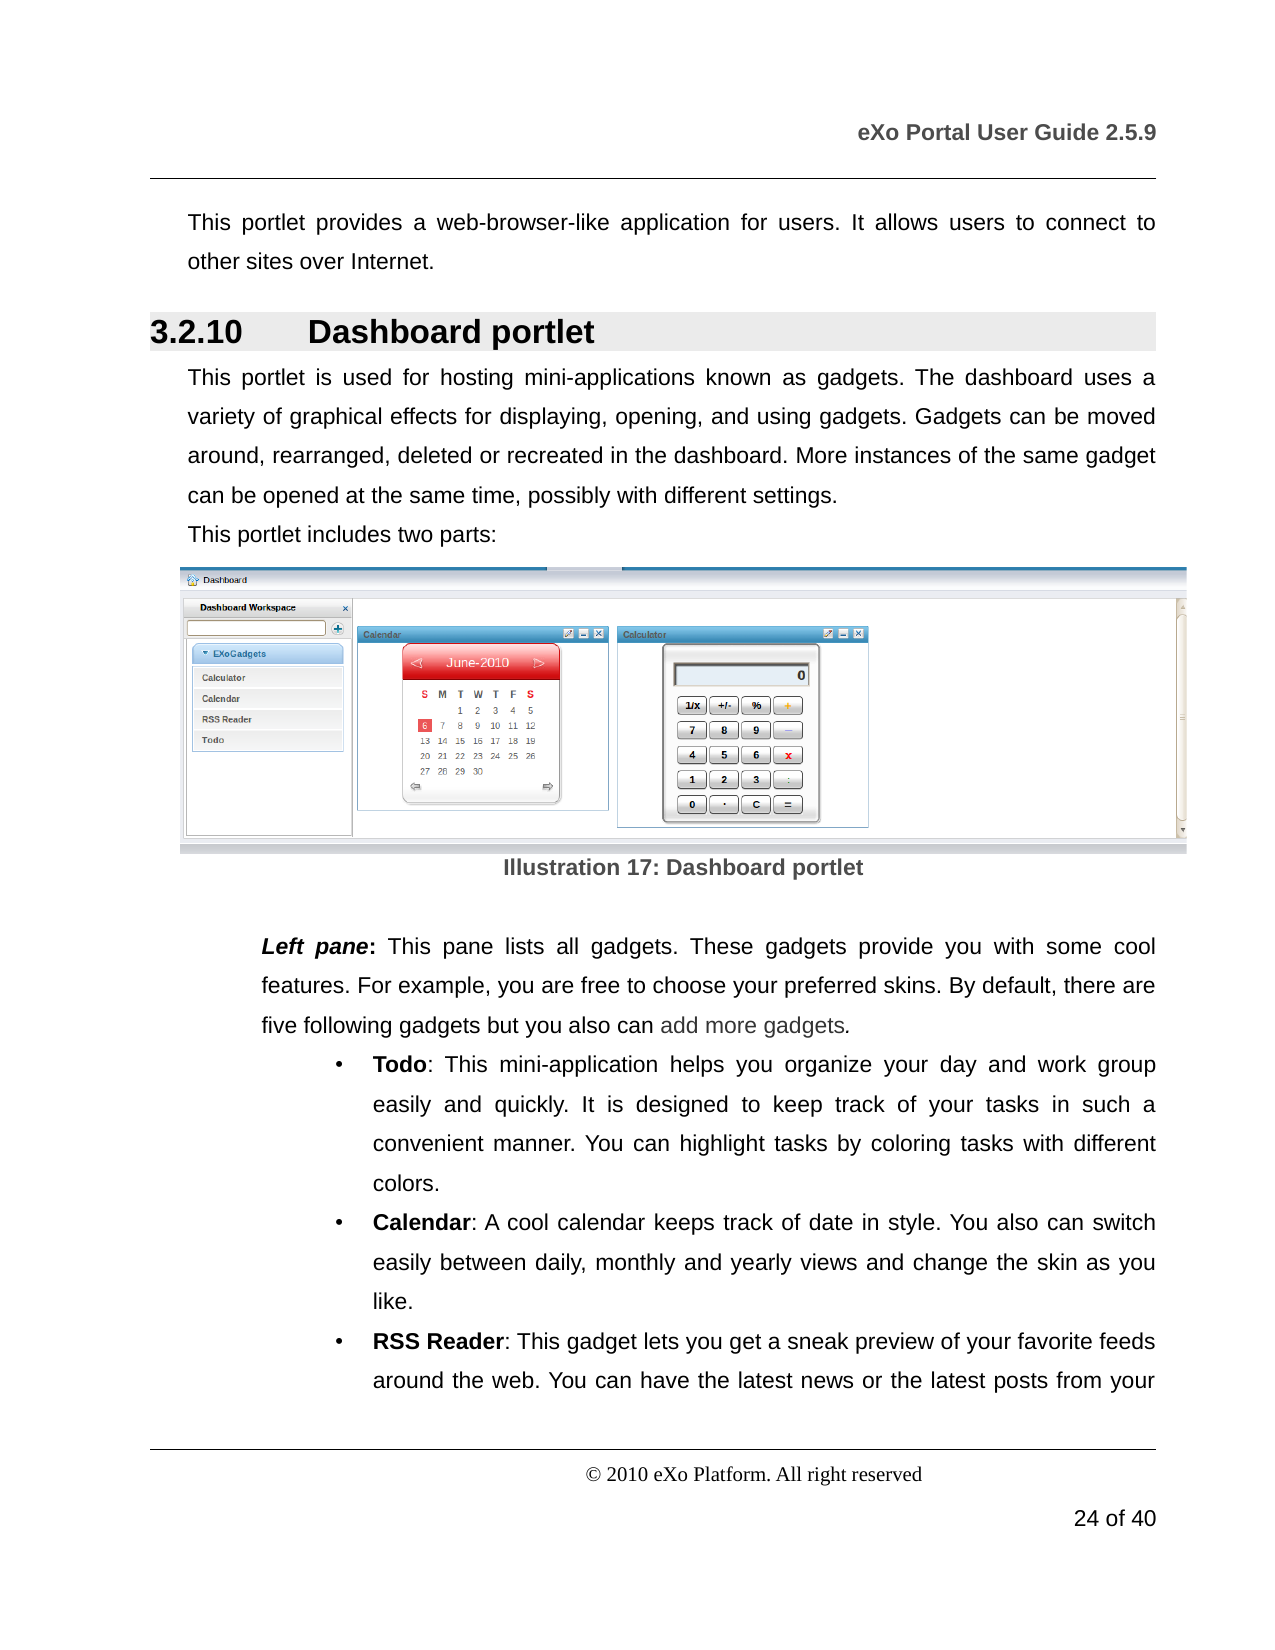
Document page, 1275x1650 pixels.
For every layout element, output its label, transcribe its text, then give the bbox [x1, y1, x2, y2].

list This portlet includes two parts: [150, 521, 1156, 548]
list RSS Reader: This gadget lets you get a sneak preview of your favorite feeds around the web. You can have the latest news or the latest posts from your [335, 1328, 1156, 1394]
list Calendar: A cool calendar keeps track of date in style. You also can switch easily between daily, monthly and yearly views and change the skin as you like. [335, 1209, 1156, 1315]
list This portlet is used for hosting mini-applications known as gadgets. The dashboard uses a variety of graphical effects for displaying, opening, and using gadgets. Gadgets can be moved around, rearranged, deleted or recreated in the dashboard. More instances of the same gadget can be opened at the same time, possibly with different settings. [150, 363, 1156, 508]
list Left pane: This pane lists all gadgets. These gadgets provide you with some cool features. For example, you are free to choose your preferred skins. By default, there are five following gadgets but you also can add more gadgets. [224, 933, 1156, 1038]
list Todo: This mini-application helps you organize your day and work group easily and quickly. It is designed to keep track of your tasks in such a convenient manner. You can highlight tasks by coloring tasks with different colors. [335, 1051, 1156, 1196]
list Illustration 17: Dashboard portlet [180, 854, 1186, 880]
list This portlet provides a web-browser-like application for users. It allows users to connect to other sites over Internet. [150, 208, 1156, 274]
subtitle Dashboard portlet [150, 312, 1156, 351]
picture [180, 567, 1187, 854]
